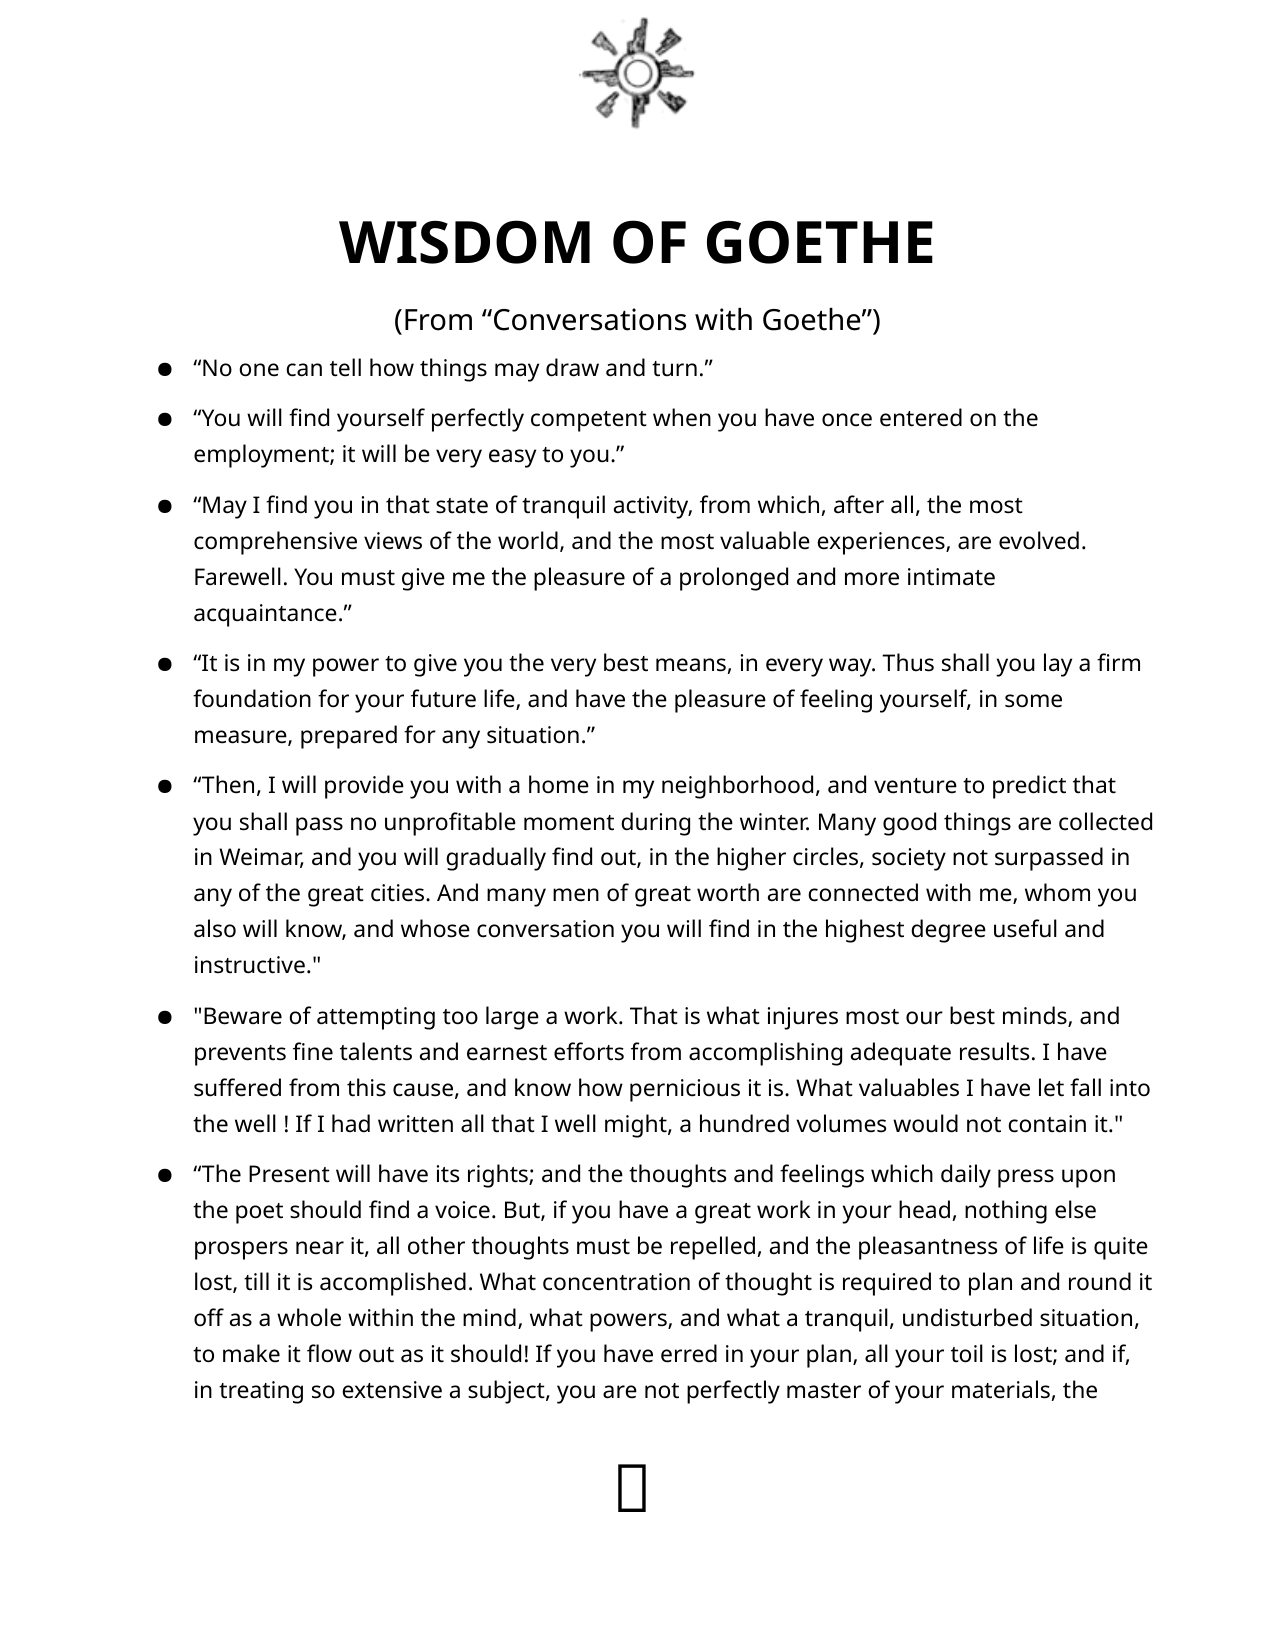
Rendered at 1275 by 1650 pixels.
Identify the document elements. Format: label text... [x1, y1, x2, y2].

list “No one can tell how things may draw and turn.” [156, 352, 1157, 383]
list "Beware of attempting too large a work. That is what injures most our best minds, and prevents fine talents and earnest efforts from accomplishing adequate results. I have suffered from this cause, and know how pernicious it is. What valuables I have let fall into the well ! If I had written all that I well might, a hundred volumes would not contain it." [156, 1000, 1157, 1139]
subtitle (From “Conversations with Goethe”) [118, 299, 1157, 339]
list “The Present will have its rights; and the thoughts and feelings which daily press upon the poet should find a voice. But, if you have a great work in your head, nothing else prospers near it, all other thoughts must be repelled, and the pleasantness of life is quite lost, till it is accomplished. What concentration of thought is required to plan and round it off as a whole within the mind, what powers, and what a tranquil, undisturbed situation, to make it flow out as it should! If you have erred in your plan, all your toil is lost; and if, in treating so extensive a subject, you are not perfectly master of your materials, the [156, 1158, 1157, 1405]
title WISDOM OF GOETHE [118, 201, 1157, 281]
list “You will find yourself perfectly competent when you have once entered on the employment; it will be very easy to you.” [156, 402, 1157, 469]
list “Then, I will provide you with a home in my neighborhood, and venture to predict that you shall pass no unprofitable moment during the winter. Many good things are collected in Weimar, and you will gradually find out, in the higher circles, society not surpassed in any of the great cities. And many men of great worth are connected with me, whom you also will know, and whose conversation you will find in the highest degree useful and instructive." [156, 769, 1157, 980]
list “It is in my power to give you the very best means, in every way. Thus shall you lay a firm foundation for your future life, and have the pleasure of feeling yourself, in some measure, prepared for any situation.” [156, 647, 1157, 750]
list “May I find you in that state of tranquil activity, from which, after all, the most comprehensive views of the world, and the most valuable experiences, are evolved. Farewell. You must give me the pleasure of a prolonged and more intimate acquaintance.” [156, 489, 1157, 628]
picture [578, 16, 697, 134]
